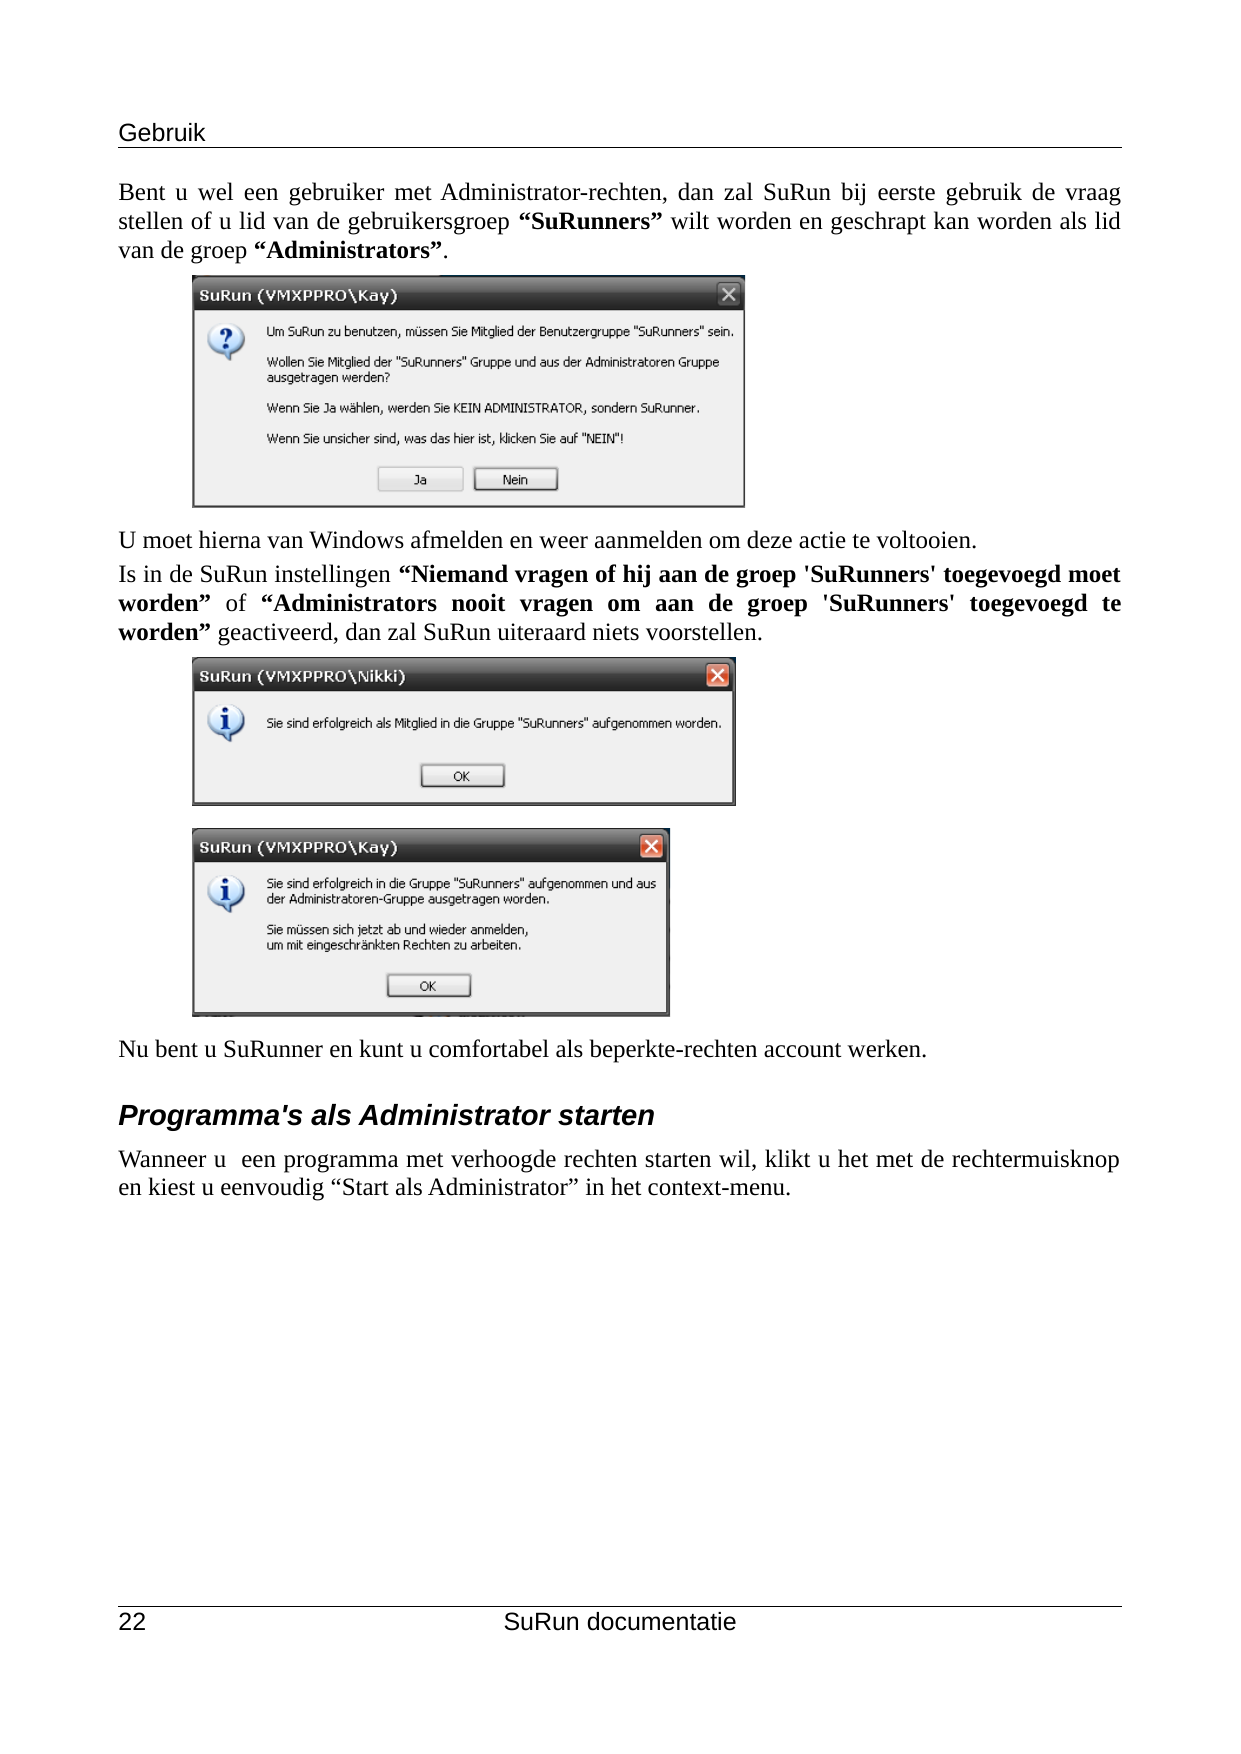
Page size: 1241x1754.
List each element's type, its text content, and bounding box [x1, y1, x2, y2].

picture [192, 275, 746, 508]
text Is in de SuRun instellingen “Niemand vragen of hij aan de groep 'SuRunners' toegevoegd moet worden” of “Administrators nooit vragen om aan de groep 'SuRunners' toegevoegd te worden” geactiveerd, dan zal SuRun uiteraard niets voorstellen. [118, 559, 1122, 646]
text U moet hierna van Windows afmelden en weer aanmelden om deze actie te voltooien. [118, 525, 1122, 554]
text Wanneer u een programma met verhoogde rechten starten wil, klikt u het met de rechtermuisknop en kiest u eenvoudig “Start als Administrator” in het context-menu. [118, 1144, 1122, 1201]
text Nu bent u SuRunner en kunt u comfortabel als beperkte-rechten account werken. [118, 1034, 1122, 1062]
picture [192, 657, 736, 806]
picture [192, 828, 671, 1017]
text Bent u wel een gebruiker met Administrator-rechten, dan zal SuRun bij eerste gebruik de vraag stellen of u lid van de gebruikersgroep “SuRunners” wilt worden en geschrapt kan worden als lid van de groep “Administrators”. [118, 177, 1122, 264]
subtitle Programma's als Administrator starten [118, 1098, 1122, 1131]
